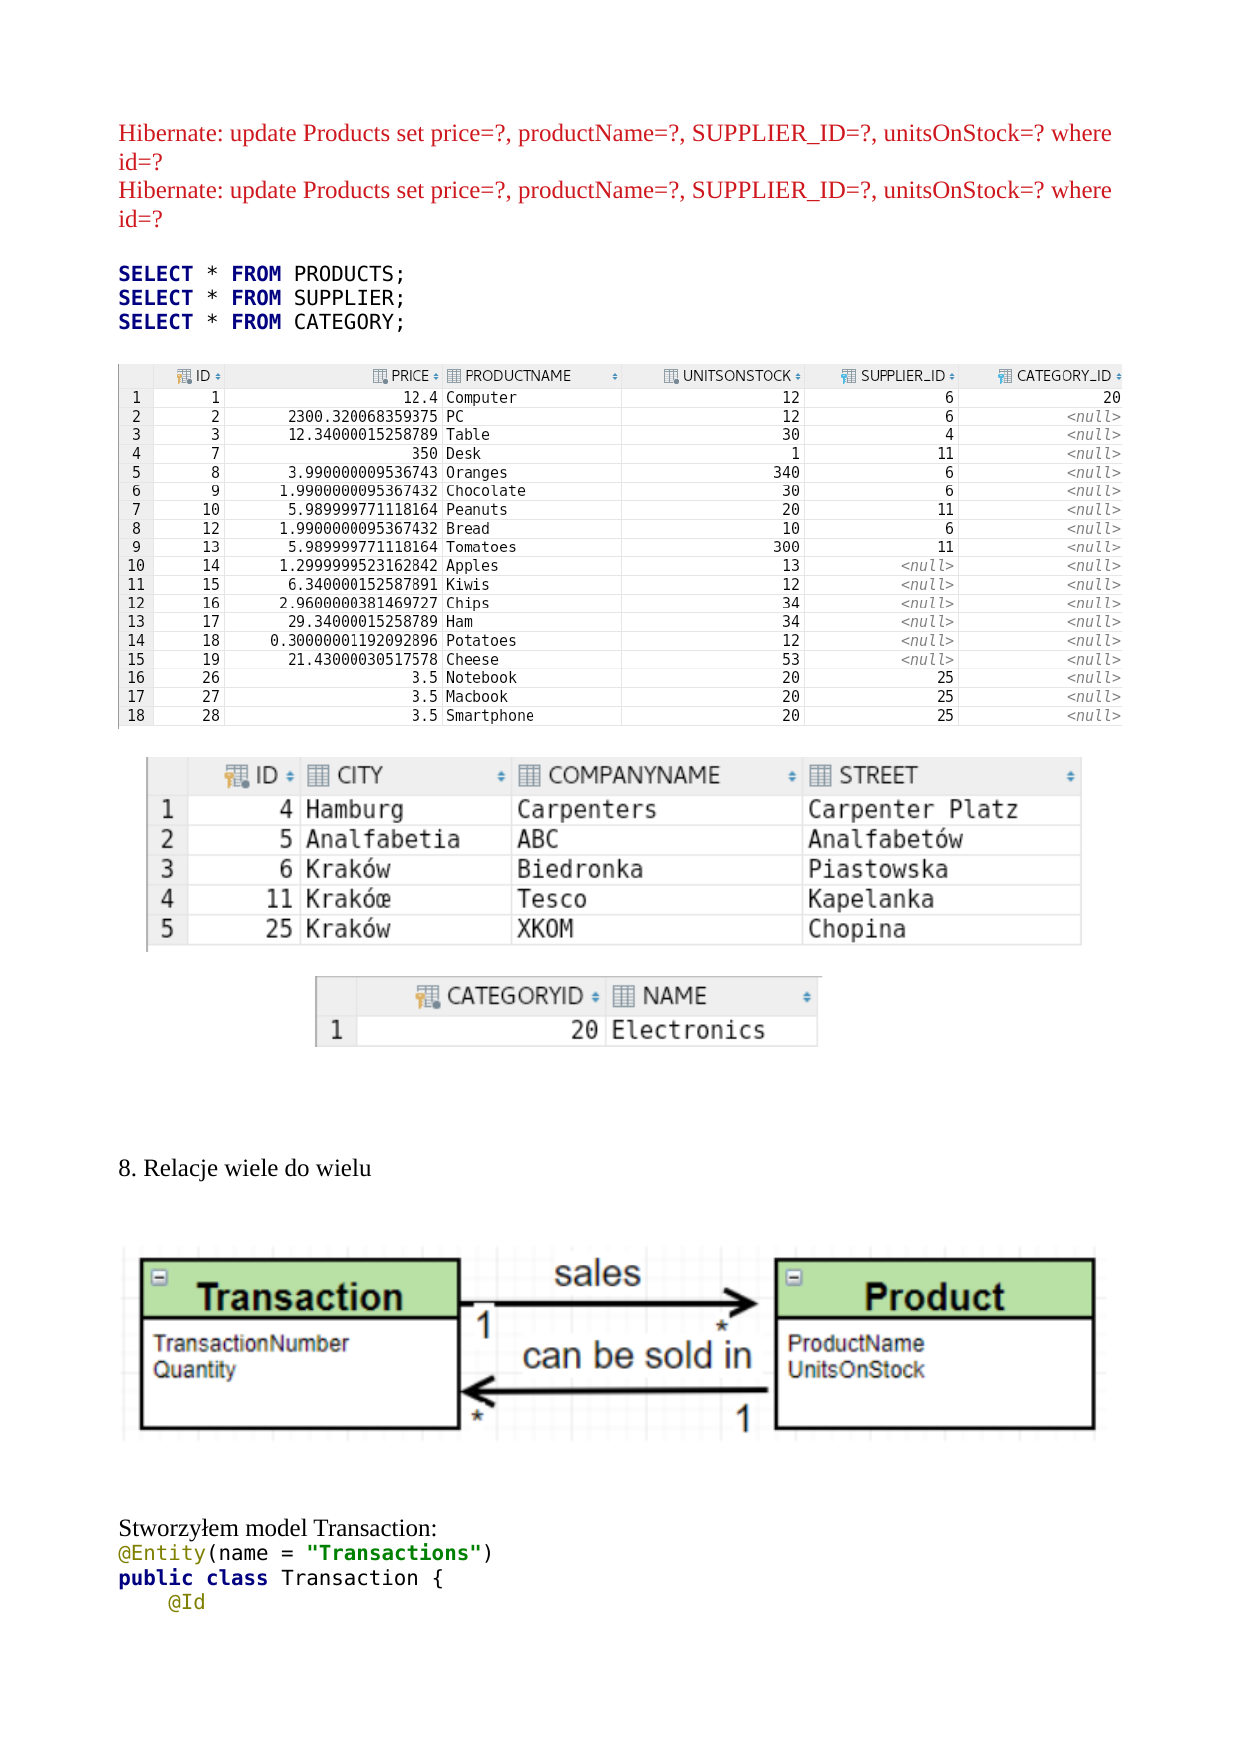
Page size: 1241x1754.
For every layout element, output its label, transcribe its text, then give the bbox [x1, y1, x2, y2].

text SELECT * FROM SUPPLIER; [118, 286, 1122, 310]
text @Entity(name = "Transactions") [118, 1541, 1122, 1566]
picture [118, 364, 1123, 729]
text SELECT * FROM CATEGORY; [118, 310, 1122, 335]
picture [118, 1237, 1123, 1484]
text SELECT * FROM PRODUCTS; [118, 262, 1122, 286]
text Hibernate: update Products set price=?, productName=?, SUPPLIER_ID=?, unitsOnStock=? where id=? [118, 176, 1122, 233]
text 8. Relacje wiele do wielu [118, 1153, 1122, 1182]
text Stworzyłem model Transaction: [118, 1513, 1122, 1541]
text Hibernate: update Products set price=?, productName=?, SUPPLIER_ID=?, unitsOnStock=? where id=? [118, 118, 1122, 176]
picture [146, 757, 1082, 952]
picture [314, 976, 823, 1047]
text @Id [118, 1590, 1122, 1616]
text public class Transaction { [118, 1566, 1122, 1590]
